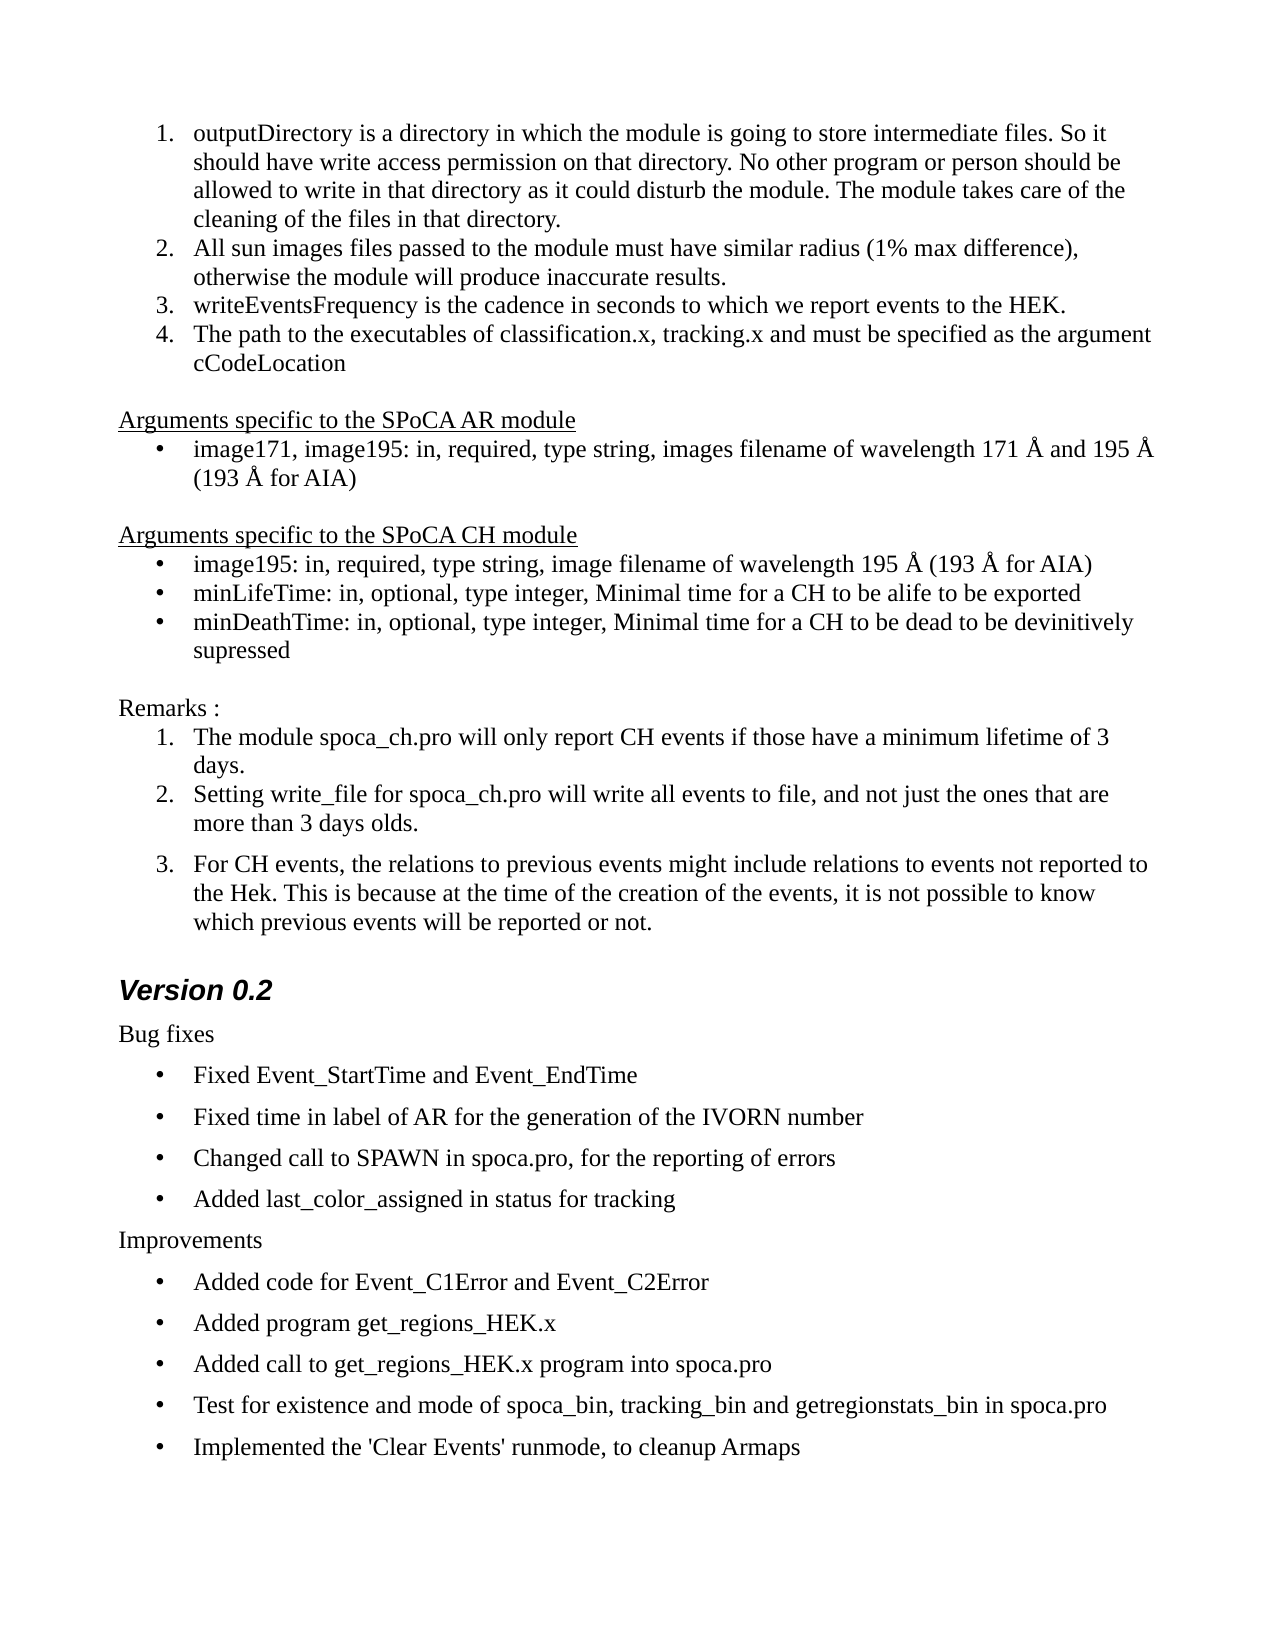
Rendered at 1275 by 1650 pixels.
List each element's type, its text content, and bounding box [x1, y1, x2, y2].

list The path to the executables of classification.x, tracking.x and must be specified as the argument cCodeLocation [156, 319, 1157, 377]
list image195: in, required, type string, image filename of wavelength 195 Å (193 Å for AIA) [156, 549, 1157, 578]
list outputDirectory is a directory in which the module is going to store intermediate files. So it should have write access permission on that directory. No other program or person should be allowed to write in that directory as it could disturb the module. The module takes care of the cleaning of the files in that directory. [156, 118, 1157, 233]
text Bug fixes [118, 1019, 1157, 1048]
list All sun images files passed to the module must have similar radius (1% max difference), otherwise the module will produce inaccurate results. [156, 233, 1157, 291]
list Added code for Event_C1Error and Event_C2Error [156, 1267, 1157, 1295]
text Improvements [118, 1225, 1157, 1254]
list Setting write_file for spoca_ch.pro will write all events to file, and not just the ones that are more than 3 days olds. [156, 779, 1157, 837]
list The module spoca_ch.pro will only report CH events if those have a minimum lifetime of 3 days. [156, 722, 1157, 779]
list Fixed Event_StartTime and Event_EndTime [156, 1060, 1157, 1089]
text Arguments specific to the SPoCA AR module [118, 406, 1157, 434]
list minLifeTime: in, optional, type integer, Minimal time for a CH to be alife to be exported [156, 578, 1157, 607]
list Test for existence and mode of spoca_bin, tracking_bin and getregionstats_bin in spoca.pro [156, 1390, 1157, 1419]
list Added last_color_assigned in status for tracking [156, 1184, 1157, 1213]
list Added call to get_regions_HEK.x program into spoca.pro [156, 1349, 1157, 1378]
list Fixed time in label of AR for the generation of the IVORN number [156, 1102, 1157, 1130]
list writeEventsFrequency is the cadence in seconds to which we report events to the HEK. [156, 291, 1157, 319]
list Changed call to SPAWN in spoca.pro, for the reporting of errors [156, 1143, 1157, 1172]
list image171, image195: in, required, type string, images filename of wavelength 171 Å and 195 Å (193 Å for AIA) [156, 434, 1157, 492]
text Remarks : [118, 693, 1157, 722]
text Arguments specific to the SPoCA CH module [118, 521, 1157, 549]
subtitle Version 0.2 [118, 973, 1157, 1007]
list Added program get_regions_HEK.x [156, 1308, 1157, 1337]
list Implemented the 'Clear Events' runmode, to cleanup Armaps [156, 1432, 1157, 1460]
list minDeathTime: in, optional, type integer, Minimal time for a CH to be dead to be devinitively supressed [156, 607, 1157, 664]
list For CH events, the relations to previous events might include relations to events not reported to the Hek. This is because at the time of the creation of the events, it is not possible to know which previous events will be reported or not. [156, 849, 1157, 936]
